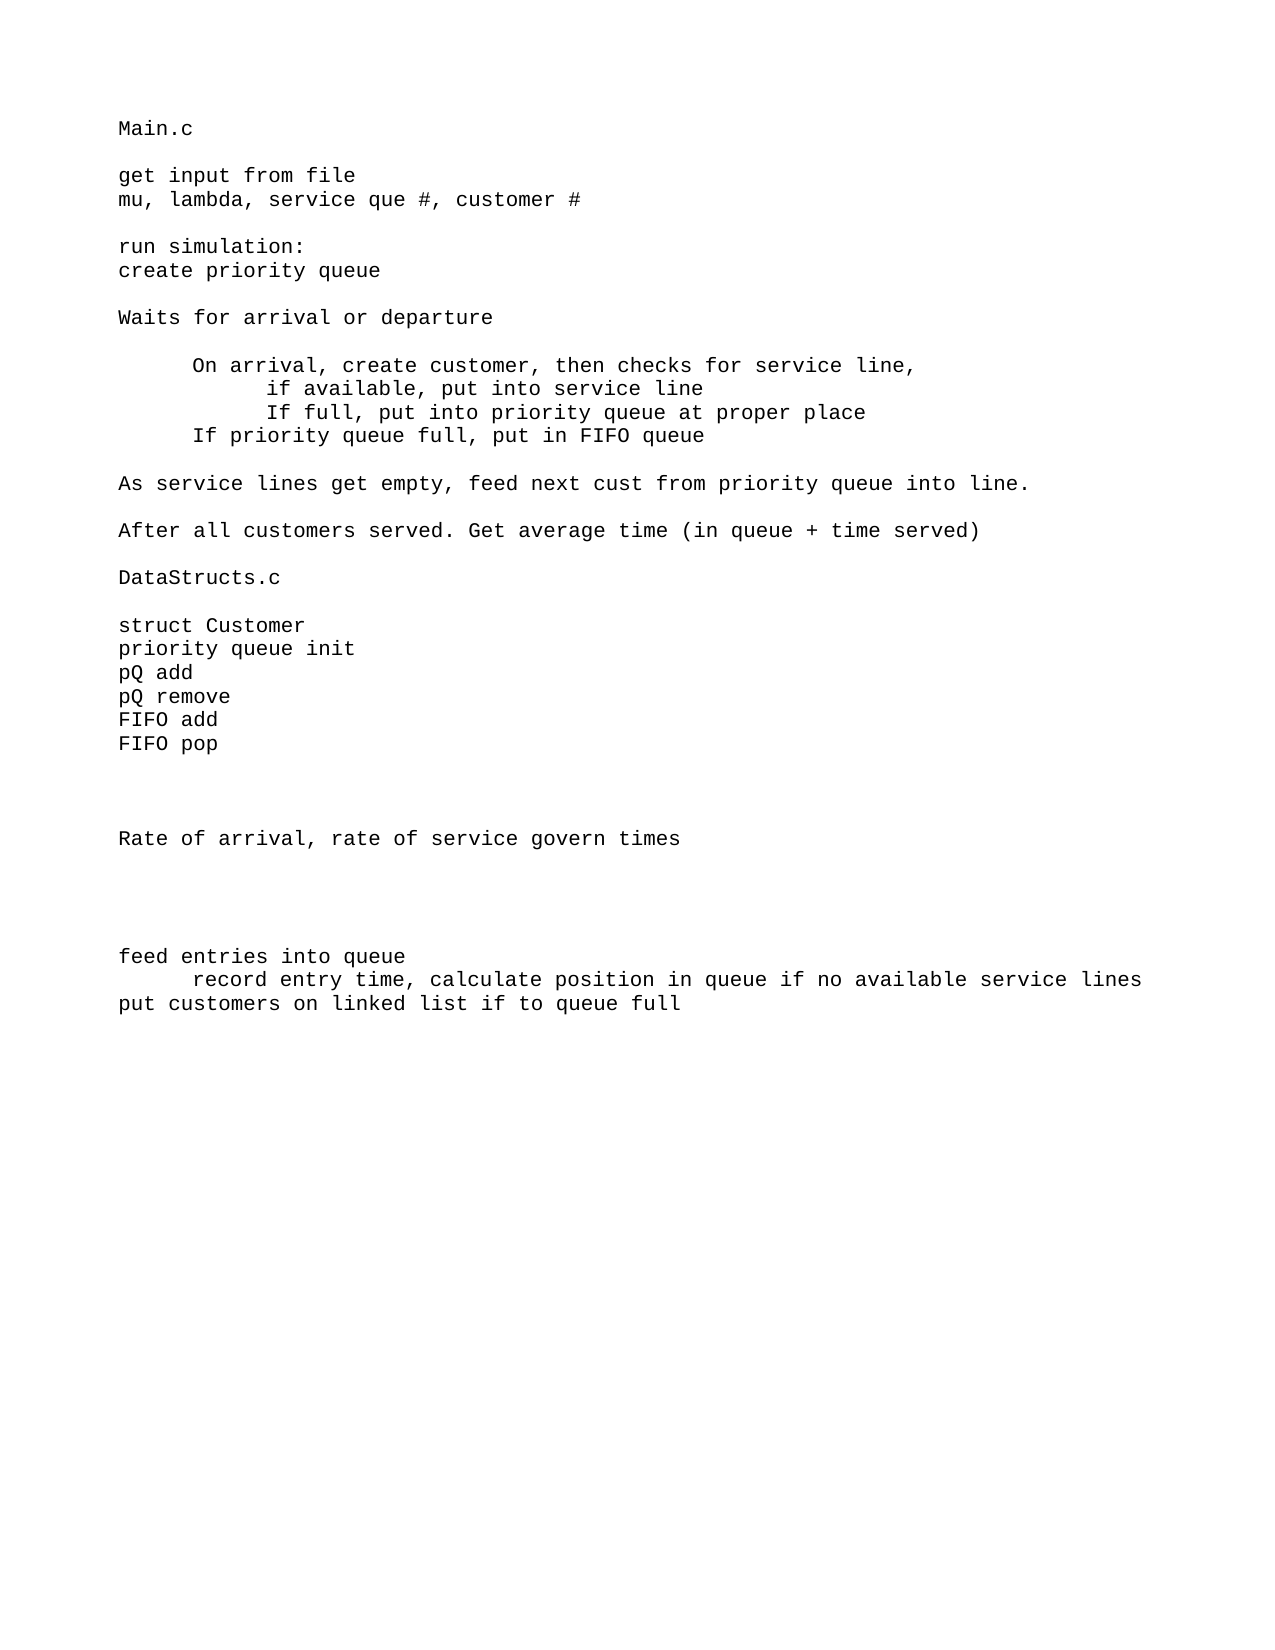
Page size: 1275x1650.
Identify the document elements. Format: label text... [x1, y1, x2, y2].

text run simulation: [118, 236, 1157, 260]
text After all customers served. Get average time (in queue + time served) [118, 520, 1157, 544]
text pQ remove [118, 686, 1157, 709]
text put customers on linked list if to queue full [118, 993, 1157, 1017]
text mu, lambda, service que #, customer # [118, 189, 1157, 213]
text record entry time, calculate position in queue if no available service lines [118, 969, 1157, 993]
text pQ add [118, 662, 1157, 686]
text If full, put into priority queue at proper place [118, 402, 1157, 426]
text get input from file [118, 165, 1157, 189]
text FIFO add [118, 709, 1157, 733]
text FIFO pop [118, 733, 1157, 757]
text feed entries into queue [118, 946, 1157, 969]
text If priority queue full, put in FIFO queue [118, 426, 1157, 449]
text create priority queue [118, 260, 1157, 284]
text Main.c [118, 118, 1157, 142]
text Rate of arrival, rate of service govern times [118, 827, 1157, 851]
text if available, put into service line [118, 378, 1157, 402]
text struct Customer [118, 615, 1157, 638]
text Waits for arrival or departure [118, 307, 1157, 331]
text As service lines get empty, feed next cust from priority queue into line. [118, 473, 1157, 496]
text priority queue init [118, 638, 1157, 662]
text On arrival, create customer, then checks for service line, [118, 354, 1157, 378]
text DataStructs.c [118, 567, 1157, 591]
